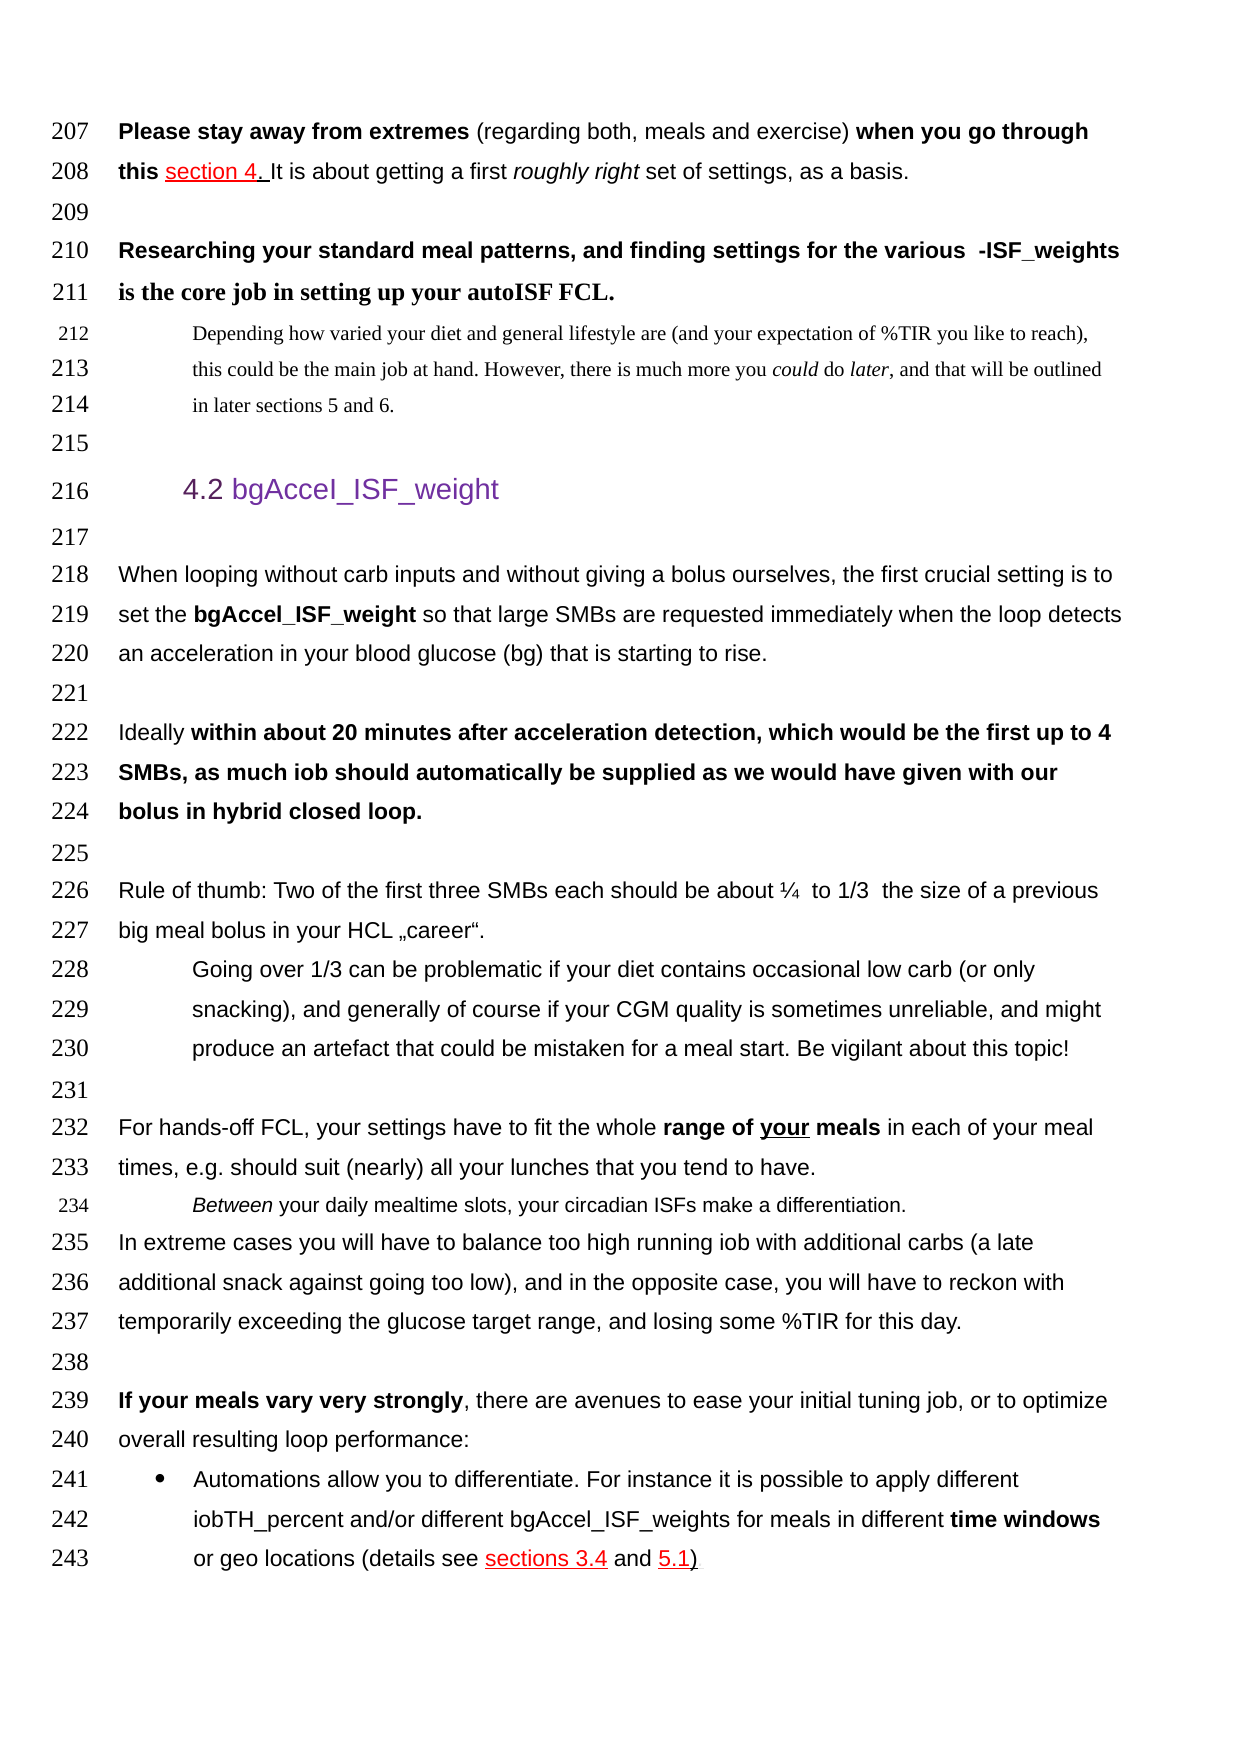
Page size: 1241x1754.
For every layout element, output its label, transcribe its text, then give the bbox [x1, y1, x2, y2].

text Rule of thumb: Two of the first three SMBs each should be about ¼ to 1/3 the size of a previous big meal bolus in your HCL „career“. [118, 877, 1122, 943]
text 4.2 bgAcceI_ISF_weight [118, 472, 1122, 505]
text Between your daily mealtime slots, your circadian ISFs make a differentiation. [192, 1193, 1122, 1217]
text In extreme cases you will have to balance too high running iob with additional carbs (a late additional snack against going too low), and in the opposite case, you will have to reckon with temporarily exceeding the glucose target range, and losing some %TIR for this day. [118, 1229, 1122, 1334]
text For hands-off FCL, your settings have to fit the whole range of your meals in each of your meal times, e.g. should suit (nearly) all your lunches that you tend to have. [118, 1114, 1122, 1180]
text Ideally within about 20 minutes after acceleration detection, which would be the first up to 4 SMBs, as much iob should automatically be supplied as we would have given with our bolus in hybrid closed loop. [118, 719, 1122, 825]
text Researching your standard meal patterns, and finding settings for the various -ISF_weights is the core job in setting up your autoISF FCL. [118, 237, 1122, 306]
text Please stay away from extremes (regarding both, meals and exercise) when you go through this section 4. It is about getting a first roughly right set of settings, as a basis. [118, 118, 1122, 184]
text When looping without carb inputs and without giving a bolus ourselves, the first crucial setting is to set the bgAccel_ISF_weight so that large SMBs are requested immediately when the loop detects an acceleration in your blood glucose (bg) that is starting to rise. [118, 561, 1122, 667]
text Depending how varied your diet and general lifestyle are (and your expectation of %TIR you like to reach), this could be the main job at hand. However, there is much more you could do later, and that will be outlined in later sections 5 and 6. [192, 320, 1122, 417]
list Automations allow you to differentiate. For instance it is possible to apply different iobTH_percent and/or different bgAccel_ISF_weights for meals in different time windows or geo locations (details see sections 3.4 and 5.1). [156, 1466, 1122, 1572]
text If your meals vary very strongly, there are avenues to ease your initial tuning job, or to optimize overall resulting loop performance: [118, 1387, 1122, 1453]
text Going over 1/3 can be problematic if your diet contains occasional low carb (or only snacking), and generally of course if your CGM quality is sometimes unreliable, and might produce an artefact that could be mistaken for a meal start. Be vigilant about this topic! [192, 956, 1122, 1062]
